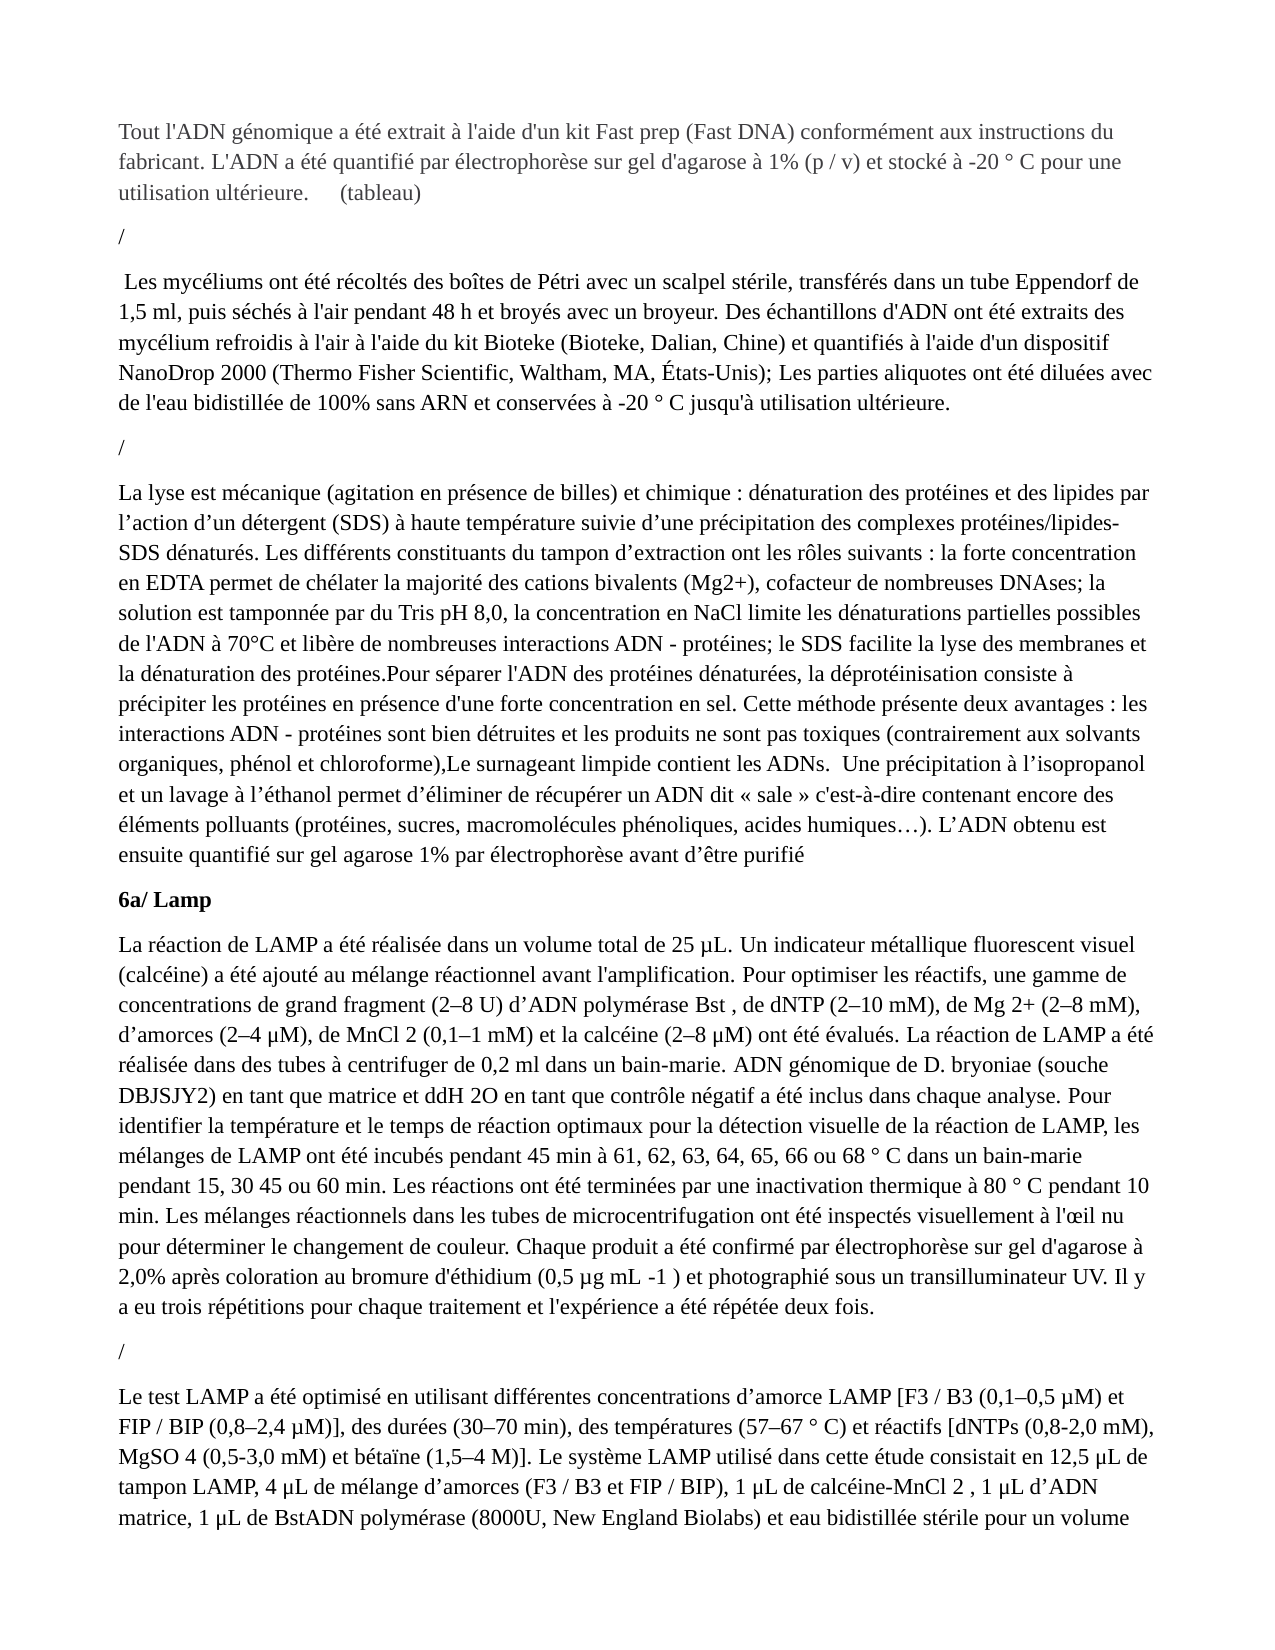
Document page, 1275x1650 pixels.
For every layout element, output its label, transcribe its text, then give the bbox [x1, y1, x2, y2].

text Le test LAMP a été optimisé en utilisant différentes concentrations d’amorce LAMP [F3 / B3 (0,1–0,5 µM) et FIP ​​/ BIP (0,8–2,4 µM)], des durées (30–70 min), des températures (57–67 ° C) et réactifs [dNTPs (0,8-2,0 mM), MgSO 4 (0,5-3,0 mM) et bétaïne (1,5–4 M)]. Le système LAMP utilisé dans cette étude consistait en 12,5 μL de tampon LAMP, 4 μL de mélange d’amorces (F3 / B3 et FIP ​​/ BIP), 1 μL de calcéine-MnCl 2 , 1 μL d’ADN matrice, 1 μL de BstADN polymérase (8000U, New England Biolabs) et eau bidistillée stérile pour un volume [118, 1383, 1157, 1530]
text La réaction de LAMP a été réalisée dans un volume total de 25 µL. Un indicateur métallique fluorescent visuel (calcéine) a été ajouté au mélange réactionnel avant l'amplification. Pour optimiser les réactifs, une gamme de concentrations de grand fragment (2–8 U) d’ADN polymérase Bst , de dNTP (2–10 mM), de Mg 2+ (2–8 mM), d’amorces (2–4 μM), de MnCl 2 (0,1–1 mM) et la calcéine (2–8 μM) ont été évalués. La réaction de LAMP a été réalisée dans des tubes à centrifuger de 0,2 ml dans un bain-marie. ADN génomique de D. bryoniae (souche DBJSJY2) en tant que matrice et ddH 2O en tant que contrôle négatif a été inclus dans chaque analyse. Pour identifier la température et le temps de réaction optimaux pour la détection visuelle de la réaction de LAMP, les mélanges de LAMP ont été incubés pendant 45 min à 61, 62, 63, 64, 65, 66 ou 68 ° C dans un bain-marie pendant 15, 30 45 ou 60 min. Les réactions ont été terminées par une inactivation thermique à 80 ° C pendant 10 min. Les mélanges réactionnels dans les tubes de microcentrifugation ont été inspectés visuellement à l'œil nu pour déterminer le changement de couleur. Chaque produit a été confirmé par électrophorèse sur gel d'agarose à 2,0% après coloration au bromure d'éthidium (0,5 µg mL -1 ) et photographié sous un transilluminateur UV. Il y a eu trois répétitions pour chaque traitement et l'expérience a été répétée deux fois. [118, 931, 1157, 1319]
text Tout l'ADN génomique a été extrait à l'aide d'un kit Fast prep (Fast DNA) conformément aux instructions du fabricant. L'ADN a été quantifié par électrophorèse sur gel d'agarose à 1% (p / v) et stocké à -20 ° C pour une utilisation ultérieure. (tableau) [118, 118, 1157, 205]
text / [118, 223, 1157, 250]
text Les mycéliums ont été récoltés des boîtes de Pétri avec un scalpel stérile, transférés dans un tube Eppendorf de 1,5 ml, puis séchés à l'air pendant 48 h et broyés avec un broyeur. Des échantillons d'ADN ont été extraits des mycélium refroidis à l'air à l'aide du kit Bioteke (Bioteke, Dalian, Chine) et quantifiés à l'aide d'un dispositif NanoDrop 2000 (Thermo Fisher Scientific, Waltham, MA, États-Unis); Les parties aliquotes ont été diluées avec de l'eau bidistillée de 100% sans ARN et conservées à -20 ° C jusqu'à utilisation ultérieure. [118, 268, 1157, 415]
text / [118, 1338, 1157, 1364]
text 6a/ Lamp [118, 886, 1157, 912]
text La lyse est mécanique (agitation en présence de billes) et chimique : dénaturation des protéines et des lipides par l’action d’un détergent (SDS) à haute température suivie d’une précipitation des complexes protéines/lipides-SDS dénaturés. Les différents constituants du tampon d’extraction ont les rôles suivants : la forte concentration en EDTA permet de chélater la majorité des cations bivalents (Mg2+), cofacteur de nombreuses DNAses; la solution est tamponnée par du Tris pH 8,0, la concentration en NaCl limite les dénaturations partielles possibles de l'ADN à 70°C et libère de nombreuses interactions ADN - protéines; le SDS facilite la lyse des membranes et la dénaturation des protéines.Pour séparer l'ADN des protéines dénaturées, la déprotéinisation consiste à précipiter les protéines en présence d'une forte concentration en sel. Cette méthode présente deux avantages : les interactions ADN - protéines sont bien détruites et les produits ne sont pas toxiques (contrairement aux solvants organiques, phénol et chloroforme),Le surnageant limpide contient les ADNs. Une précipitation à l’isopropanol et un lavage à l’éthanol permet d’éliminer de récupérer un ADN dit « sale » c'est-à-dire contenant encore des éléments polluants (protéines, sucres, macromolécules phénoliques, acides humiques…). L’ADN obtenu est ensuite quantifié sur gel agarose 1% par électrophorèse avant d’être purifié [118, 478, 1157, 867]
text / [118, 434, 1157, 460]
